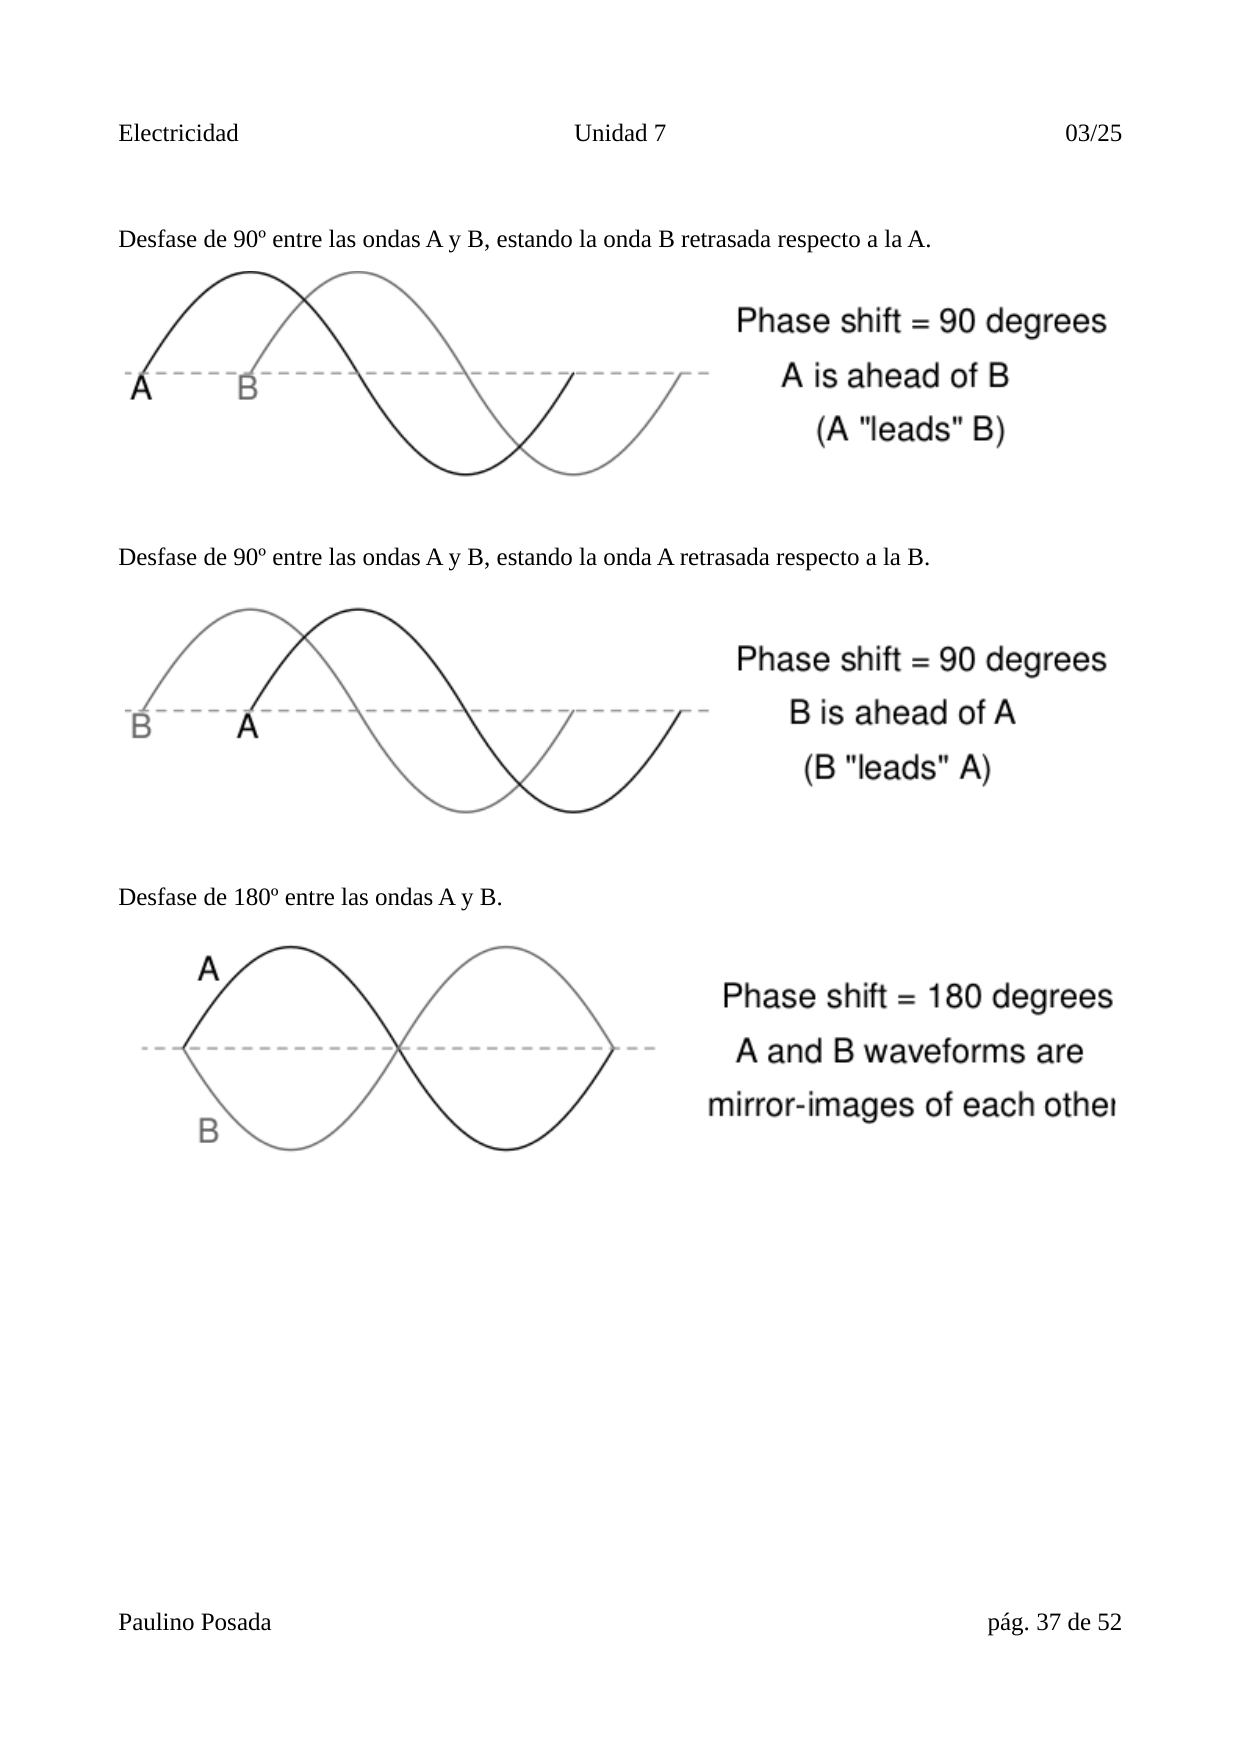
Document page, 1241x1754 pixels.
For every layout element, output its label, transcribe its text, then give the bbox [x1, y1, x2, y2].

text Desfase de 90º entre las ondas A y B, estando la onda B retrasada respecto a la A. [118, 224, 1122, 253]
picture [124, 589, 1116, 831]
picture [124, 271, 1116, 491]
picture [124, 930, 1116, 1165]
text Desfase de 90º entre las ondas A y B, estando la onda A retrasada respecto a la B. [118, 542, 1122, 571]
text Desfase de 180º entre las ondas A y B. [118, 882, 1122, 911]
